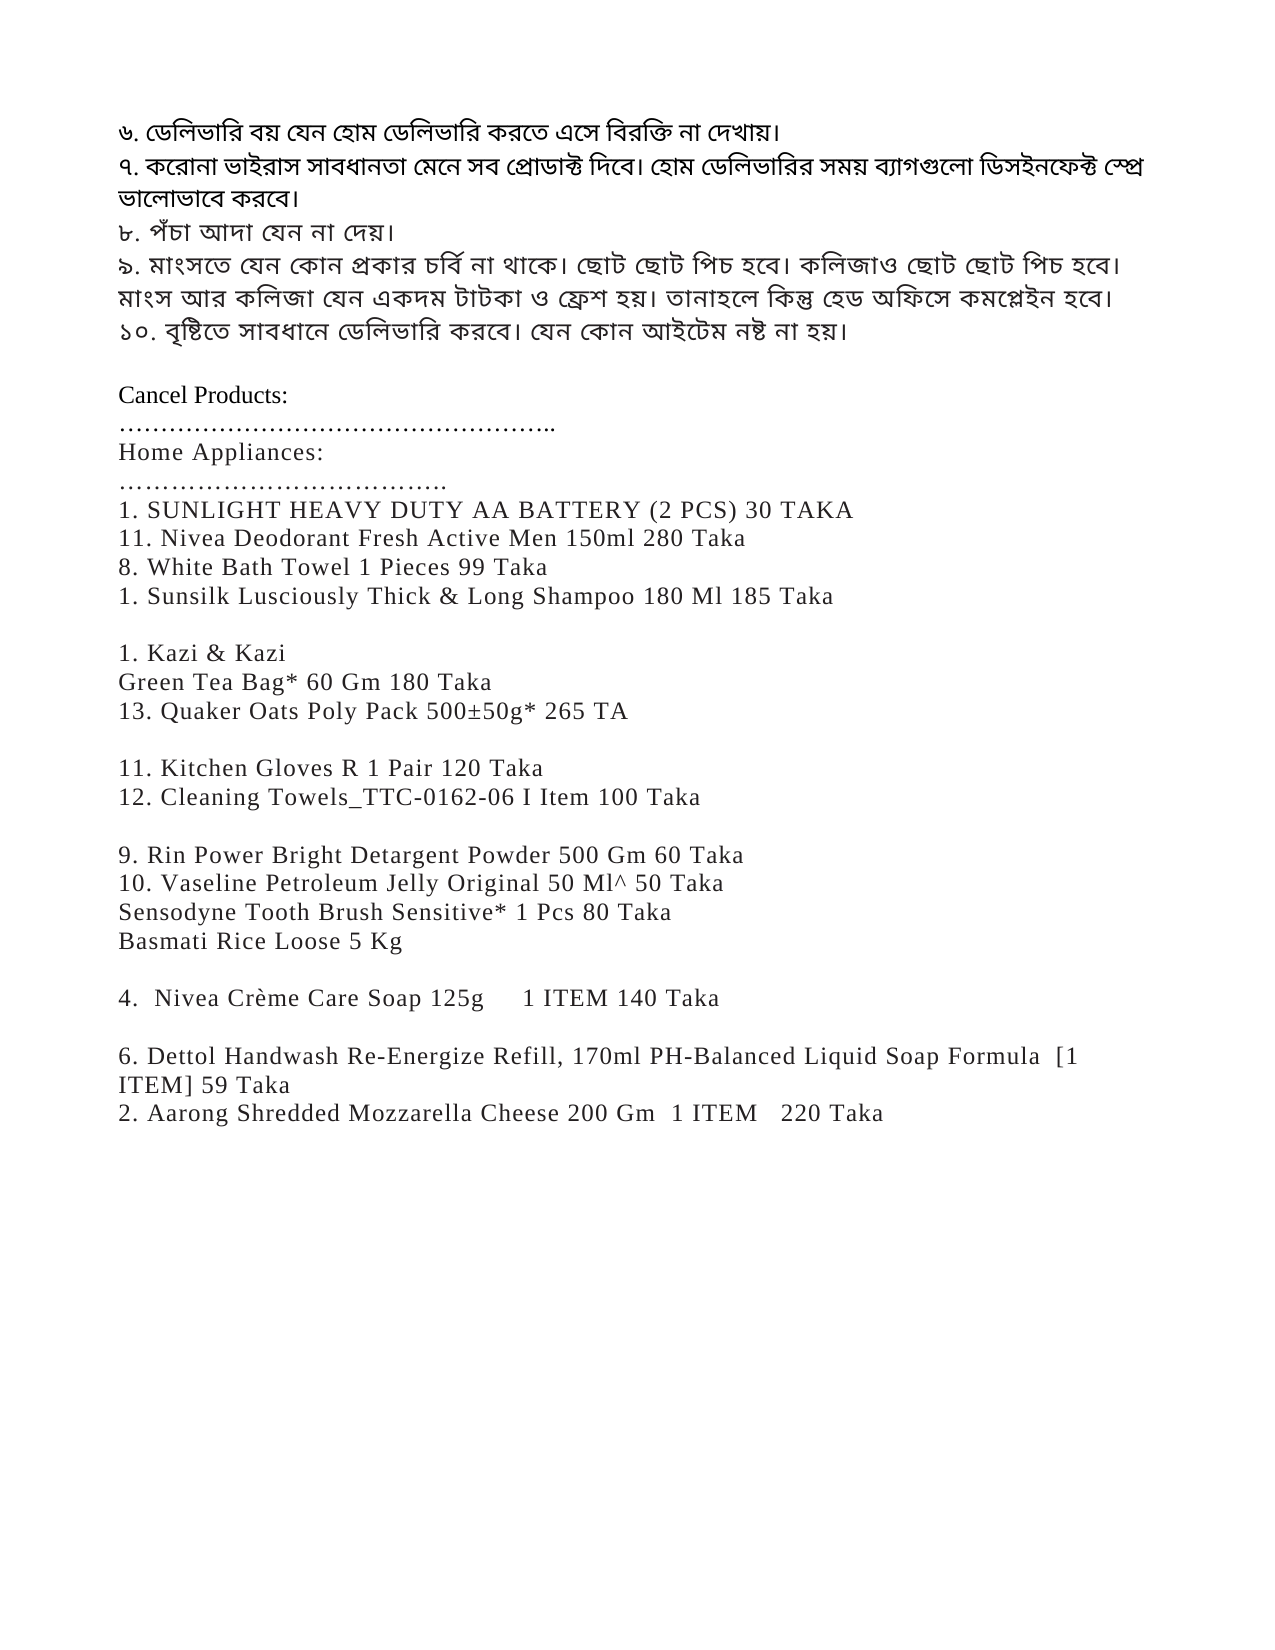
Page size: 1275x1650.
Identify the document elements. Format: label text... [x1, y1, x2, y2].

text 11. Nivea Deodorant Fresh Active Men 150ml 280 taka [118, 523, 1157, 552]
text ৬. ডেলিভারি বয় যেন হোম ডেলিভারি করতে এসে বিরক্তি না দেখায়। [118, 118, 1157, 152]
text 9. Rin Power Bright Detargent Powder 500 Gm 60 taka [118, 840, 1157, 868]
text ৮. পঁচা আদা যেন না দেয়। [118, 218, 1157, 251]
text Home Appliances: [118, 437, 1157, 466]
text ৯. মাংসতে যেন কোন প্রকার চর্বি না থাকে। ছোট ছোট পিচ হবে। কলিজাও ছোট ছোট পিচ হবে। মাংস আর কলিজা যেন একদম টাটকা ও ফ্রেশ হয়। তানাহলে কিন্তু হেড অফিসে কমপ্লেইন হবে। [118, 251, 1157, 317]
text …………………………………………….. [118, 408, 1157, 437]
text 1. Kazi & Kazi [118, 638, 1157, 667]
text 13. Quaker Oats Poly Pack 500±50g* 265 TA [118, 696, 1157, 725]
text Cancel Products: [118, 380, 1157, 408]
text 12. Cleaning Towels_TTC-0162-06 I item 100 taka [118, 782, 1157, 811]
text Basmati rice Loose 5 kg [118, 926, 1157, 955]
text 8. White Bath Towel 1 pieces 99 taka [118, 552, 1157, 581]
text ……………………………….. [118, 466, 1157, 495]
text 1. SUNLIGHT HEAVY DUTY AA BATTERY (2 PCS) 30 TAKA [118, 495, 1157, 523]
text 6. Dettol Handwash Re-Energize Refill, 170ml PH-Balanced Liquid Soap Formula [1 ITEM] 59 taka [118, 1041, 1157, 1098]
text 2. Aarong shredded Mozzarella Cheese 200 gm 1 ITEM 220 taka [118, 1098, 1157, 1127]
text 4. Nivea Crème Care Soap 125g 1 ITEM 140 Taka [118, 983, 1157, 1012]
text 10. Vaseline Petroleum Jelly Original 50 Ml^ 50 taka [118, 868, 1157, 897]
text Sensodyne Tooth Brush Sensitive* 1 pcs 80 taka [118, 897, 1157, 926]
text 11. Kitchen Gloves R 1 pair 120 taka [118, 753, 1157, 782]
text ৭. করোনা ভাইরাস সাবধানতা মেনে সব প্রোডাক্ট দিবে। হোম ডেলিভারির সময় ব্যাগগুলো ডিসইনফেক্ট স্প্রে ভালোভাবে করবে। [118, 152, 1157, 218]
text 1. Sunsilk Lusciously Thick & Long Shampoo 180 Ml 185 taka [118, 581, 1157, 610]
text Green Tea Bag* 60 gm 180 taka [118, 667, 1157, 696]
text ১০. বৃষ্টিতে সাবধানে ডেলিভারি করবে। যেন কোন আইটেম নষ্ট না হয়। [118, 317, 1157, 351]
